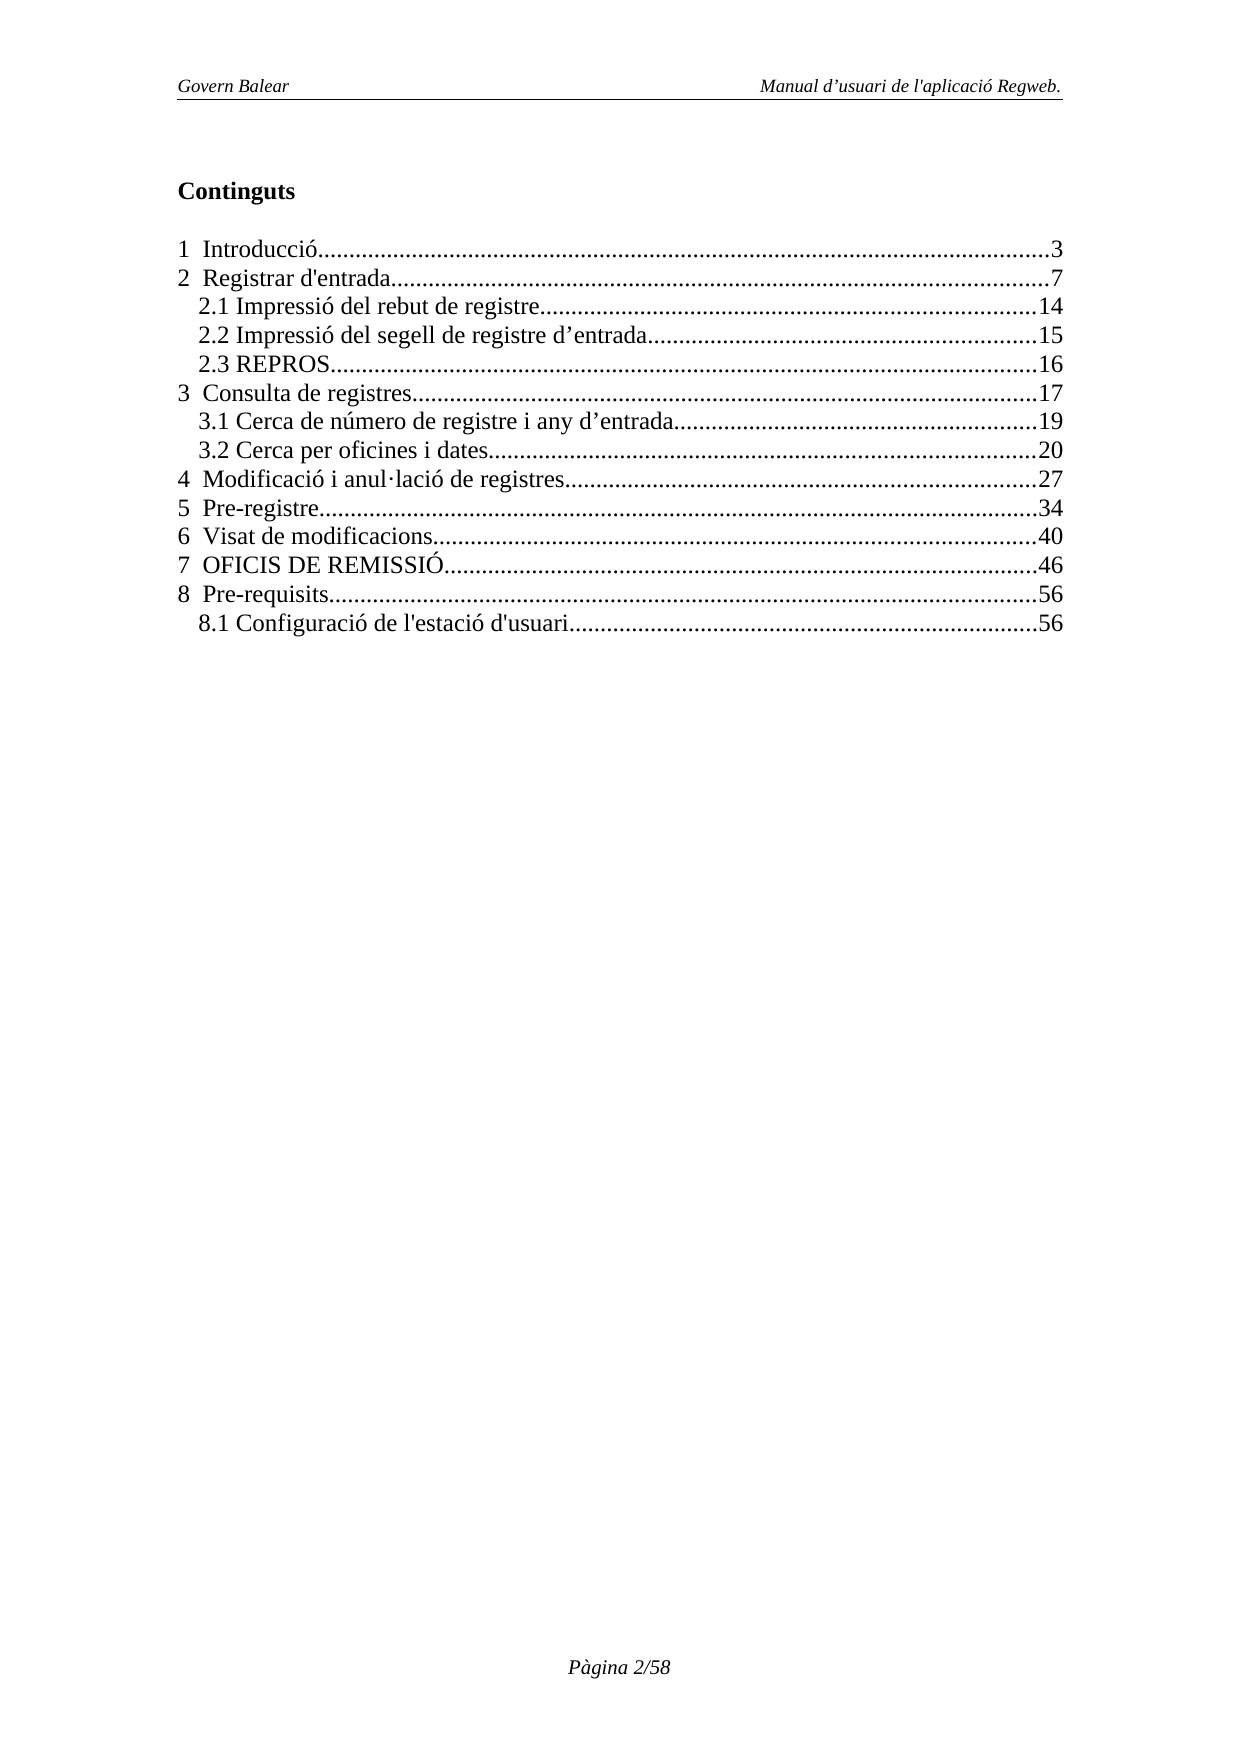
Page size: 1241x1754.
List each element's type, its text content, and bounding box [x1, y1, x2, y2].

text 2.1 Impressió del rebut de registre 14 [198, 291, 1063, 320]
text 4 Modificació i anul·lació de registres 27 [177, 464, 1063, 493]
text 7 OFICIS DE REMISSIÓ 46 [177, 550, 1063, 579]
text 6 Visat de modificacions 40 [177, 521, 1063, 550]
text 1 Introducció 3 [177, 234, 1063, 263]
text 2.2 Impressió del segell de registre d’entrada 15 [198, 320, 1063, 349]
text 5 Pre-registre 34 [177, 493, 1063, 521]
text 8 Pre-requisits 56 [177, 579, 1063, 608]
text Continguts [177, 176, 1063, 205]
text 3.2 Cerca per oficines i dates 20 [198, 435, 1063, 464]
text 3.1 Cerca de número de registre i any d’entrada 19 [198, 406, 1063, 435]
text 2.3 REPROS 16 [198, 349, 1063, 378]
text 8.1 Configuració de l'estació d'usuari 56 [198, 608, 1063, 636]
text 3 Consulta de registres 17 [177, 378, 1063, 406]
text 2 Registrar d'entrada 7 [177, 263, 1063, 291]
